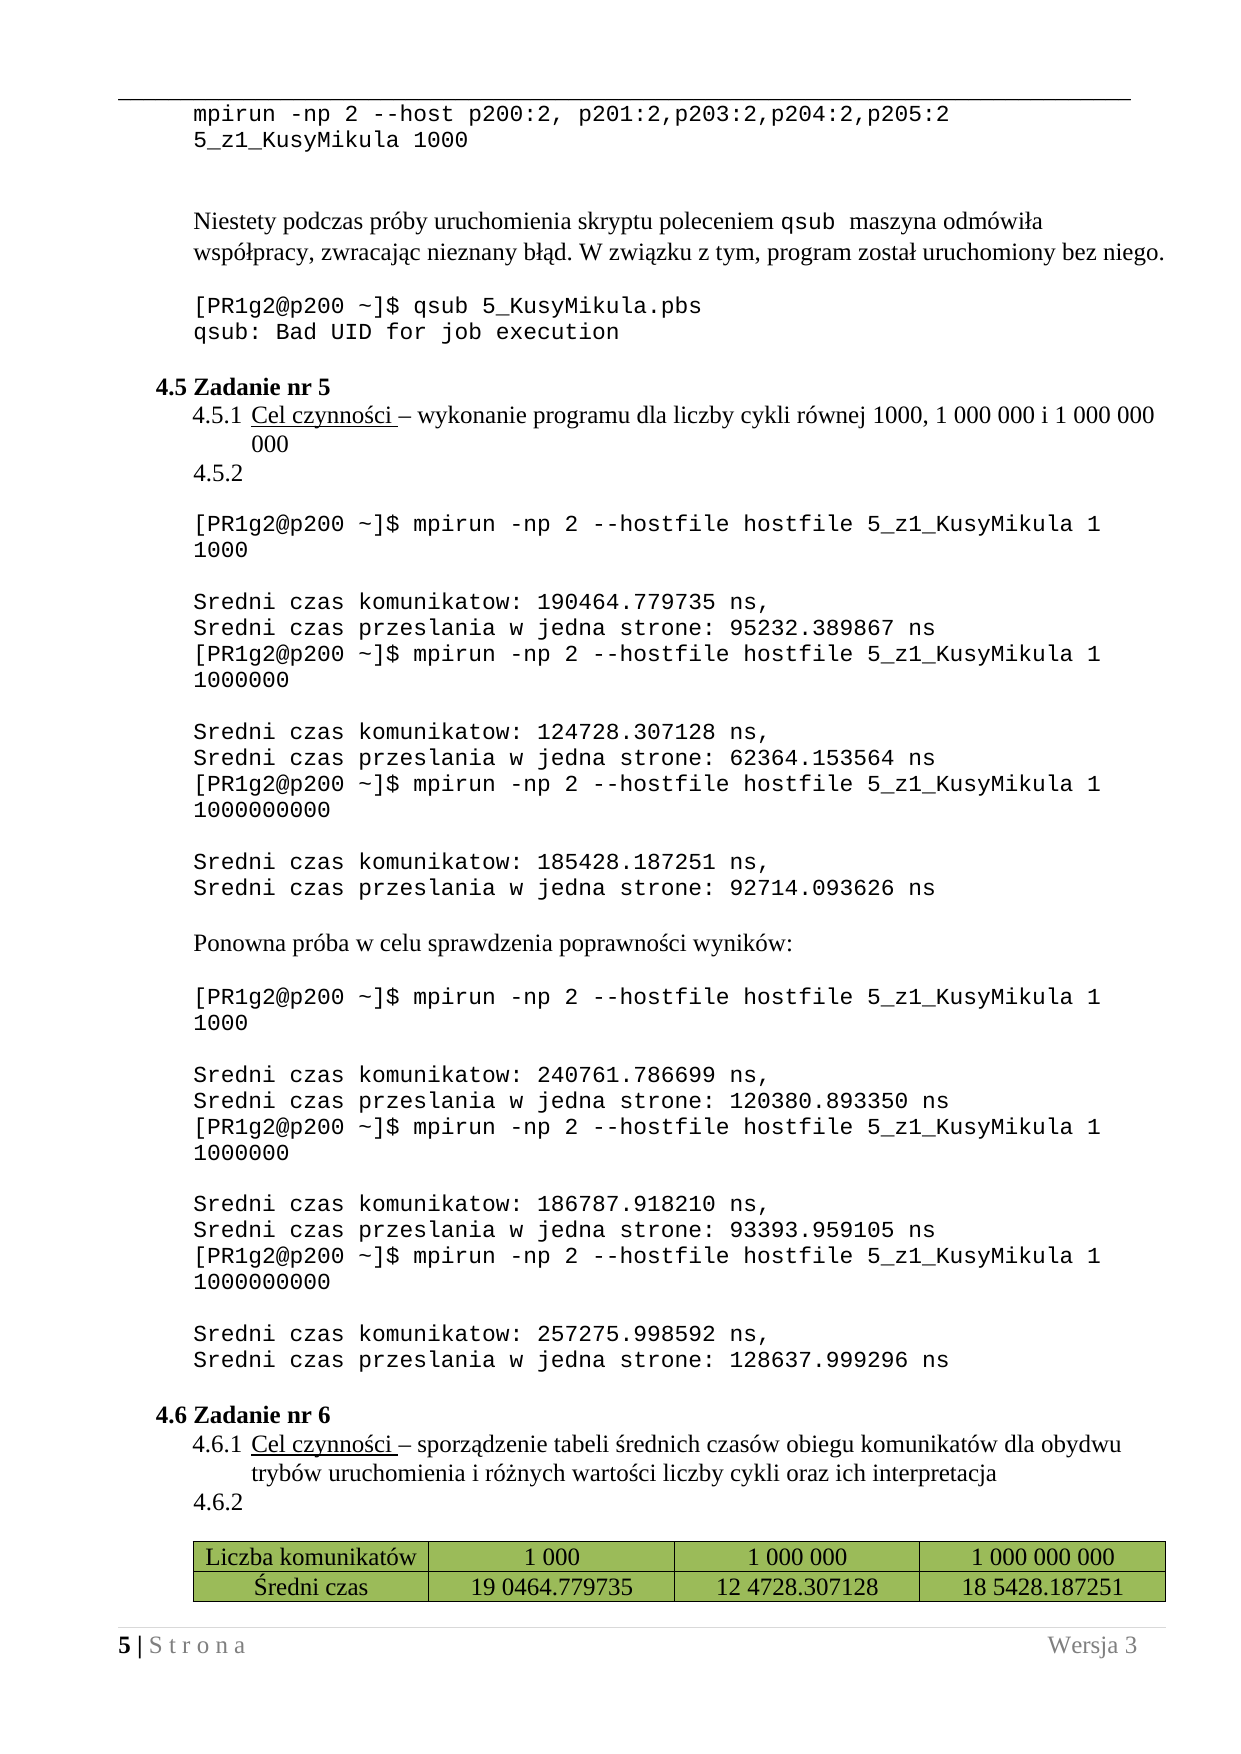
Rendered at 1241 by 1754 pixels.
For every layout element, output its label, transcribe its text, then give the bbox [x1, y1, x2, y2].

text Sredni czas przeslania w jedna strone: 95232.389867 ns [193, 617, 1166, 642]
text Sredni czas komunikatow: 185428.187251 ns, [193, 850, 1166, 876]
text [PR1g2@p200 ~]$ mpirun -np 2 --hostfile hostfile 5_z1_KusyMikula 1 1000000 [193, 642, 1166, 694]
text [PR1g2@p200 ~]$ mpirun -np 2 --hostfile hostfile 5_z1_KusyMikula 1 1000 [193, 513, 1166, 565]
text Sredni czas przeslania w jedna strone: 120380.893350 ns [193, 1089, 1166, 1115]
list Zadanie nr 6 [156, 1400, 1181, 1429]
text Sredni czas komunikatow: 240761.786699 ns, [193, 1063, 1166, 1089]
list Cel czynności – sporządzenie tabeli średnich czasów obiegu komunikatów dla obydwu trybów uruchomienia i różnych wartości liczby cykli oraz ich interpretacja [192, 1429, 1181, 1487]
text Sredni czas komunikatow: 186787.918210 ns, [193, 1193, 1166, 1219]
text [PR1g2@p200 ~]$ qsub 5_KusyMikula.pbs [193, 294, 1166, 320]
text Sredni czas komunikatow: 257275.998592 ns, [193, 1322, 1166, 1348]
table_header Liczba komunikatów [194, 1542, 428, 1571]
text Sredni czas przeslania w jedna strone: 93393.959105 ns [193, 1219, 1166, 1245]
text Niestety podczas próby uruchomienia skryptu poleceniem qsub maszyna odmówiła współpracy, zwracając nieznany błąd. W związku z tym, program został uruchomiony bez niego. [193, 206, 1166, 265]
text Sredni czas przeslania w jedna strone: 92714.093626 ns [193, 876, 1166, 902]
text [PR1g2@p200 ~]$ mpirun -np 2 --hostfile hostfile 5_z1_KusyMikula 1 1000000000 [193, 1245, 1166, 1297]
text [PR1g2@p200 ~]$ mpirun -np 2 --hostfile hostfile 5_z1_KusyMikula 1 1000 [193, 985, 1166, 1037]
text Sredni czas przeslania w jedna strone: 128637.999296 ns [193, 1348, 1166, 1374]
text Sredni czas komunikatow: 124728.307128 ns, [193, 720, 1166, 746]
text mpirun -np 2 --host p200:2, p201:2,p203:2,p204:2,p205:2 5_z1_KusyMikula 1000 [193, 103, 1166, 154]
text [PR1g2@p200 ~]$ mpirun -np 2 --hostfile hostfile 5_z1_KusyMikula 1 1000000 [193, 1115, 1166, 1167]
table_header 1 000 000 000 [920, 1542, 1165, 1571]
list Zadanie nr 5 [156, 372, 1181, 401]
list Cel czynności – wykonanie programu dla liczby cykli równej 1000, 1 000 000 i 1 000 000 000 [192, 401, 1181, 458]
text [PR1g2@p200 ~]$ mpirun -np 2 --hostfile hostfile 5_z1_KusyMikula 1 1000000000 [193, 772, 1166, 824]
table_cell Średni czas [194, 1572, 428, 1601]
table_header 1 000 [429, 1542, 674, 1571]
table_cell 18 5428.187251 [920, 1572, 1165, 1601]
text qsub: Bad UID for job execution [193, 320, 1166, 346]
table_header 1 000 000 [675, 1542, 919, 1571]
text Sredni czas przeslania w jedna strone: 62364.153564 ns [193, 746, 1166, 772]
table_cell 12 4728.307128 [675, 1572, 919, 1601]
table_cell 19 0464.779735 [429, 1572, 674, 1601]
text Sredni czas komunikatow: 190464.779735 ns, [193, 591, 1166, 617]
text Ponowna próba w celu sprawdzenia poprawności wyników: [193, 928, 1166, 957]
